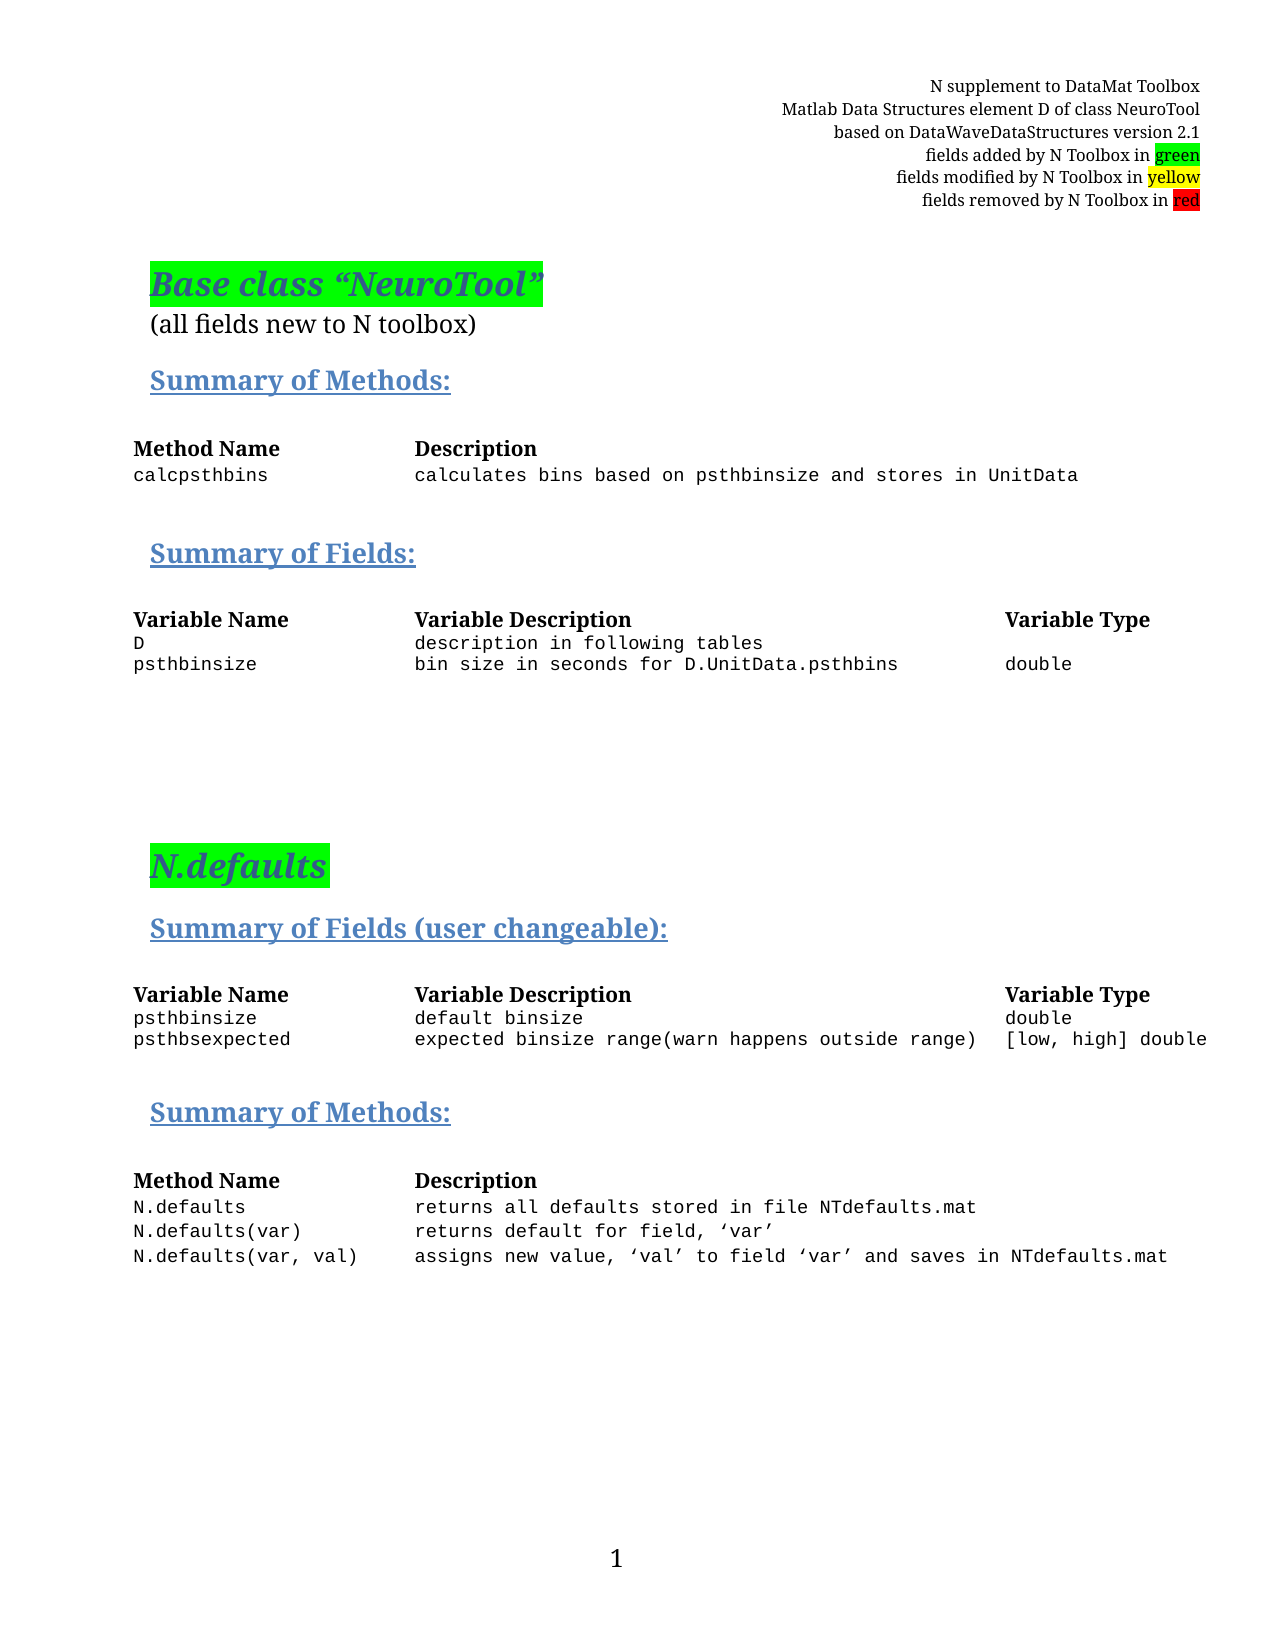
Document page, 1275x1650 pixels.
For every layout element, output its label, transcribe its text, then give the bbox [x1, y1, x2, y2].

subtitle Summary of Methods: [150, 1093, 1200, 1130]
subtitle Base class “NeuroTool” [150, 261, 1200, 307]
table_header Variable Type [994, 980, 1256, 1008]
table_header Variable Description [403, 980, 993, 1008]
subtitle Summary of Fields (user changeable): [150, 909, 1200, 946]
table_cell assigns new value, ‘val’ to field ‘var’ and saves in NTdefaults.mat [403, 1245, 1254, 1270]
table_cell [403, 489, 1254, 513]
table_cell calculates bins based on psthbinsize and stores in UnitData [403, 465, 1254, 488]
table_cell [122, 676, 403, 697]
table_header Variable Name [122, 605, 403, 634]
table_cell psthbsexpected [122, 1030, 403, 1051]
table_header Variable Description [403, 605, 993, 634]
table_cell calcpsthbins [122, 465, 403, 488]
table_cell bin size in seconds for D.UnitData.psthbins [403, 655, 993, 676]
subtitle Summary of Fields: [150, 534, 1200, 571]
table_header Variable Type [994, 605, 1256, 634]
table_header Variable Name [122, 980, 403, 1008]
table_cell N.defaults(var) [122, 1220, 403, 1245]
table_cell psthbinsize [122, 655, 403, 676]
table_cell [122, 489, 403, 513]
table_cell returns default for field, ‘var’ [403, 1220, 1254, 1245]
table_cell [122, 1051, 403, 1072]
table_cell [low, high] double [994, 1030, 1256, 1051]
table_header Method Name [122, 1164, 403, 1196]
subtitle N.defaults [150, 843, 1200, 888]
table_header Method Name [122, 433, 403, 465]
table_cell expected binsize range(warn happens outside range) [403, 1030, 993, 1051]
table_cell psthbinsize [122, 1009, 403, 1030]
table_header Description [403, 1164, 1254, 1196]
table_cell N.defaults [122, 1196, 403, 1220]
table_cell D [122, 634, 403, 655]
table_cell N.defaults(var, val) [122, 1245, 403, 1270]
table_cell [994, 634, 1256, 655]
table_cell [403, 676, 993, 697]
table_cell double [994, 655, 1256, 676]
subtitle Summary of Methods: [150, 362, 1200, 398]
table_cell description in following tables [403, 634, 993, 655]
table_cell returns all defaults stored in file NTdefaults.mat [403, 1196, 1254, 1220]
table_cell default binsize [403, 1009, 993, 1030]
table_cell double [994, 1009, 1256, 1030]
table_header Description [403, 433, 1254, 465]
table_cell [994, 676, 1256, 697]
table_cell [403, 1051, 993, 1072]
table_cell [994, 1051, 1256, 1072]
text (all fields new to N toolbox) [150, 307, 1200, 341]
